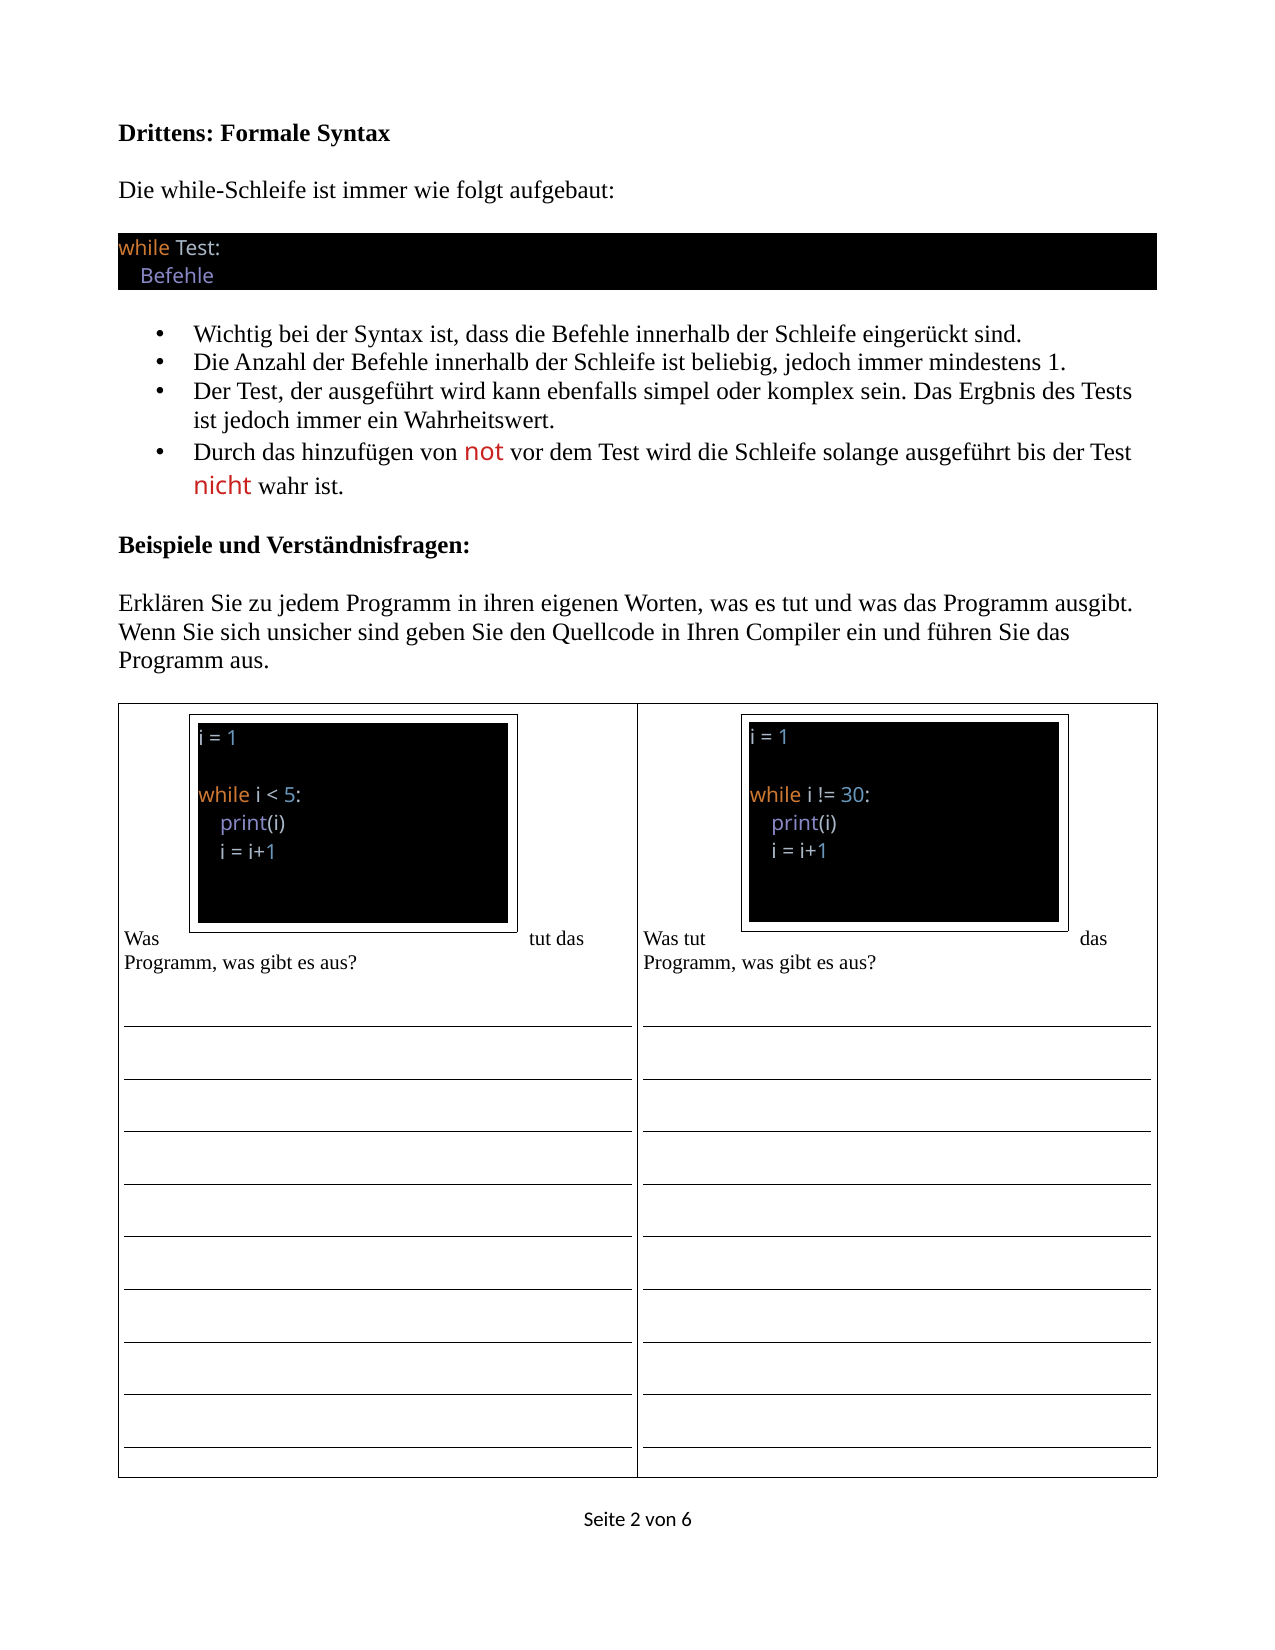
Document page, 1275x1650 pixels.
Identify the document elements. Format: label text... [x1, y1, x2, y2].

text Beispiele und Verständnisfragen: [118, 531, 1157, 559]
list Die Anzahl der Befehle innerhalb der Schleife ist beliebig, jedoch immer mindestens 1. [156, 347, 1157, 376]
table_header Was tut das Programm, was gibt es aus? [119, 704, 637, 1477]
text Erklären Sie zu jedem Programm in ihren eigenen Worten, was es tut und was das Programm ausgibt. Wenn Sie sich unsicher sind geben Sie den Quellcode in Ihren Compiler ein und führen Sie das Programm aus. [118, 588, 1157, 674]
text Die while-Schleife ist immer wie folgt aufgebaut: [118, 176, 1157, 204]
list Der Test, der ausgeführt wird kann ebenfalls simpel oder komplex sein. Das Ergbnis des Tests ist jedoch immer ein Wahrheitswert. [156, 376, 1157, 434]
table_header Was tut das Programm, was gibt es aus? [638, 704, 1157, 1477]
list Durch das hinzufügen von not vor dem Test wird die Schleife solange ausgeführt bis der Test nicht wahr ist. [156, 434, 1157, 502]
text while Test: Befehle [118, 233, 1157, 290]
list Wichtig bei der Syntax ist, dass die Befehle innerhalb der Schleife eingerückt sind. [156, 319, 1157, 347]
text Drittens: Formale Syntax [118, 118, 1157, 147]
